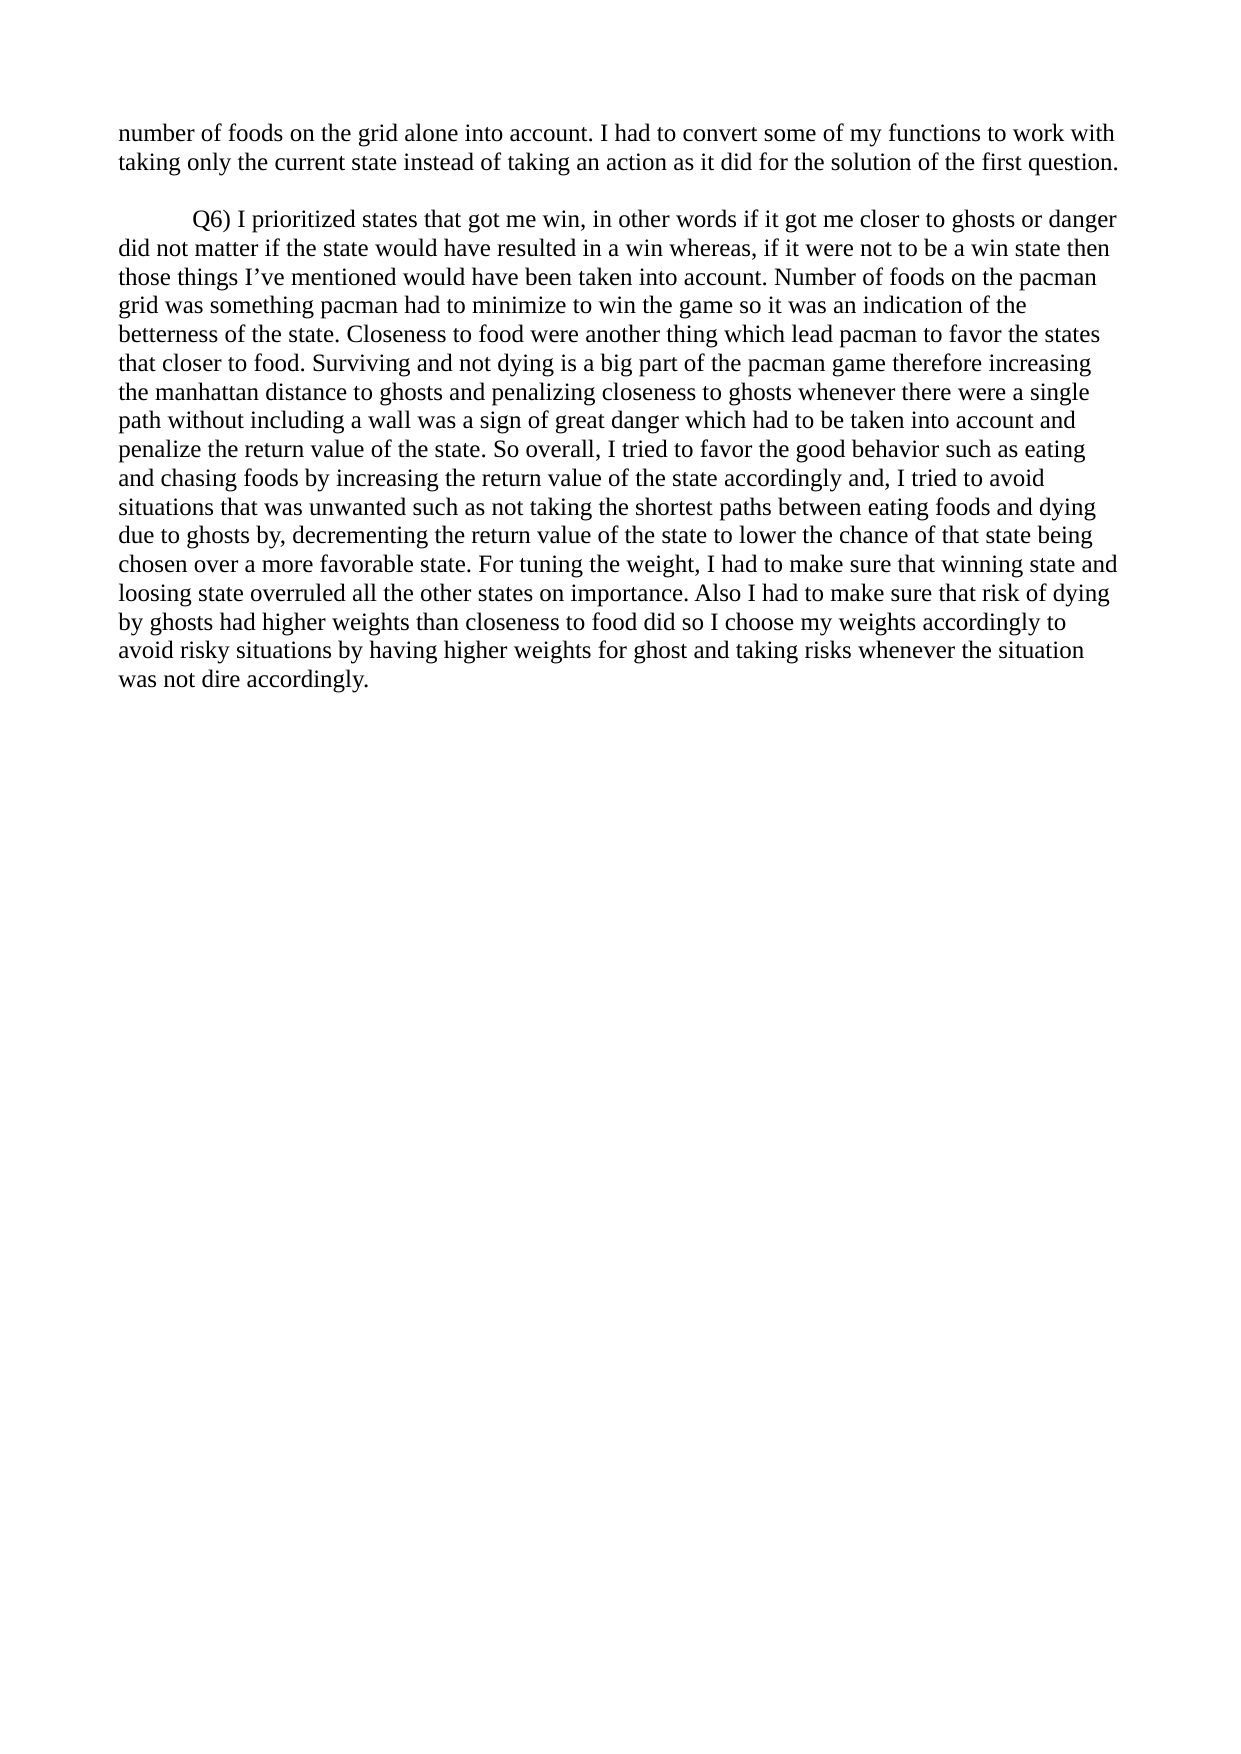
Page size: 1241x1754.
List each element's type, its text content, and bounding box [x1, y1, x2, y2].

text number of foods on the grid alone into account. I had to convert some of my functions to work with taking only the current state instead of taking an action as it did for the solution of the first question. [118, 118, 1122, 176]
text Q6) I prioritized states that got me win, in other words if it got me closer to ghosts or danger did not matter if the state would have resulted in a win whereas, if it were not to be a win state then those things I’ve mentioned would have been taken into account. Number of foods on the pacman grid was something pacman had to minimize to win the game so it was an indication of the betterness of the state. Closeness to food were another thing which lead pacman to favor the states that closer to food. Surviving and not dying is a big part of the pacman game therefore increasing the manhattan distance to ghosts and penalizing closeness to ghosts whenever there were a single path without including a wall was a sign of great danger which had to be taken into account and penalize the return value of the state. So overall, I tried to favor the good behavior such as eating and chasing foods by increasing the return value of the state accordingly and, I tried to avoid situations that was unwanted such as not taking the shortest paths between eating foods and dying due to ghosts by, decrementing the return value of the state to lower the chance of that state being chosen over a more favorable state. For tuning the weight, I had to make sure that winning state and loosing state overruled all the other states on importance. Also I had to make sure that risk of dying by ghosts had higher weights than closeness to food did so I choose my weights accordingly to avoid risky situations by having higher weights for ghost and taking risks whenever the situation was not dire accordingly. [118, 204, 1122, 693]
